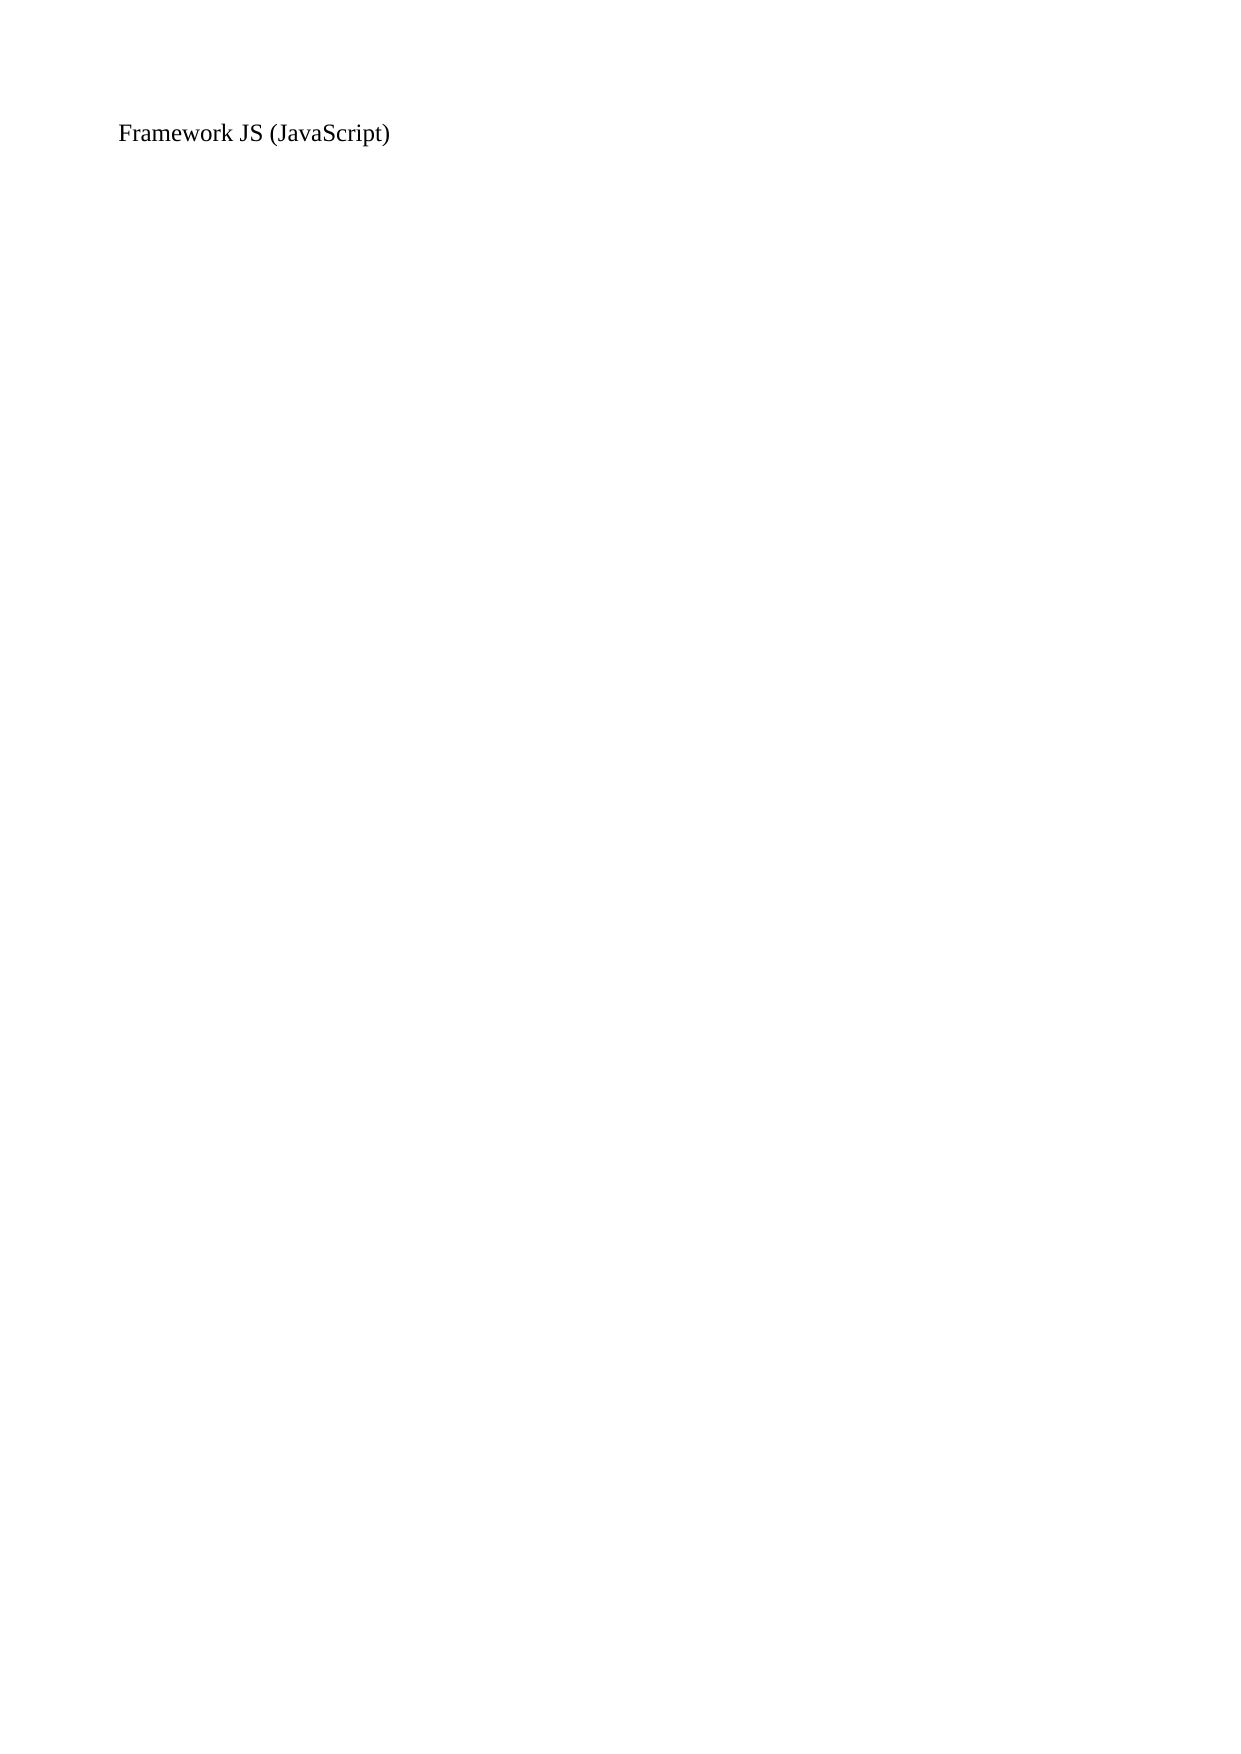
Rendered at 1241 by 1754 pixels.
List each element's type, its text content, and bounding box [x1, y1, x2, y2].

text Framework JS (JavaScript) [118, 118, 1122, 147]
